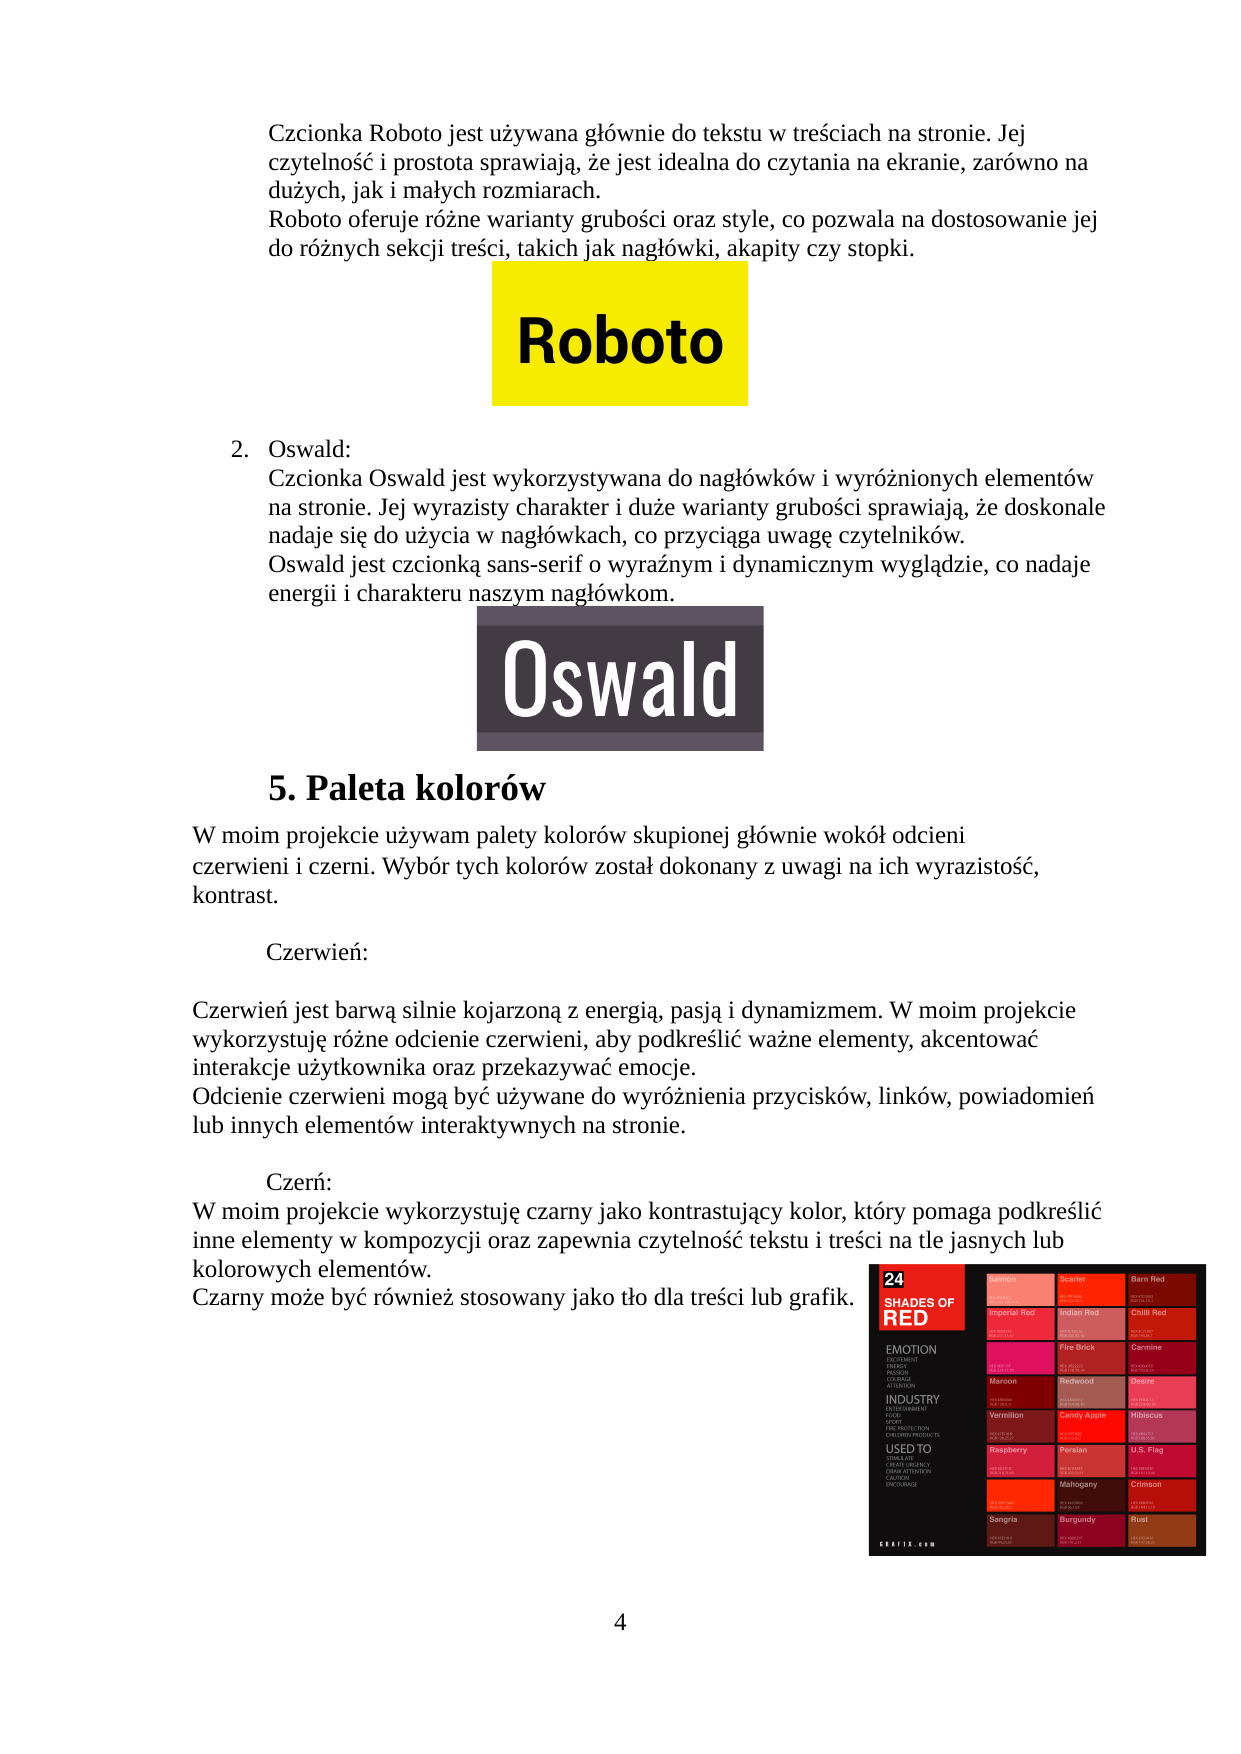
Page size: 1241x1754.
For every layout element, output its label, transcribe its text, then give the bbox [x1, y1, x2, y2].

list Czcionka Oswald jest wykorzystywana do nagłówków i wyróżnionych elementów na stronie. Jej wyrazisty charakter i duże warianty grubości sprawiają, że doskonale nadaje się do użycia w nagłówkach, co przyciąga uwagę czytelników. [231, 463, 1122, 549]
picture [476, 606, 764, 751]
list Czcionka Roboto jest używana głównie do tekstu w treściach na stronie. Jej czytelność i prostota sprawiają, że jest idealna do czytania na ekranie, zarówno na dużych, jak i małych rozmiarach. [231, 118, 1122, 204]
text W moim projekcie wykorzystuję czarny jako kontrastujący kolor, który pomaga podkreślić inne elementy w kompozycji oraz zapewnia czytelność tekstu i treści na tle jasnych lub kolorowych elementów. [118, 1196, 1122, 1282]
text W moim projekcie używam palety kolorów skupionej głównie wokół odcieni czerwieni i czerni. Wybór tych kolorów został dokonany z uwagi na ich wyrazistość, kontrast. [118, 808, 1122, 909]
list Oswald jest czcionką sans-serif o wyraźnym i dynamicznym wyglądzie, co nadaje energii i charakteru naszym nagłówkom. [231, 549, 1122, 607]
text Czerń: [118, 1167, 1122, 1196]
text Odcienie czerwieni mogą być używane do wyróżnienia przycisków, linków, powiadomień lub innych elementów interaktywnych na stronie. [118, 1081, 1122, 1139]
picture [492, 261, 749, 406]
text Czarny może być również stosowany jako tło dla treści lub grafik. [118, 1282, 868, 1311]
picture [868, 1264, 1207, 1556]
list Roboto oferuje różne warianty grubości oraz style, co pozwala na dostosowanie jej do różnych sekcji treści, takich jak nagłówki, akapity czy stopki. [231, 204, 1122, 262]
text Czerwień: [118, 937, 1122, 966]
text Czerwień jest barwą silnie kojarzoną z energią, pasją i dynamizmem. W moim projekcie wykorzystuję różne odcienie czerwieni, aby podkreślić ważne elementy, akcentować interakcje użytkownika oraz przekazywać emocje. [118, 995, 1122, 1081]
list 5. Paleta kolorów [231, 765, 1122, 808]
list Oswald: [231, 434, 1122, 463]
